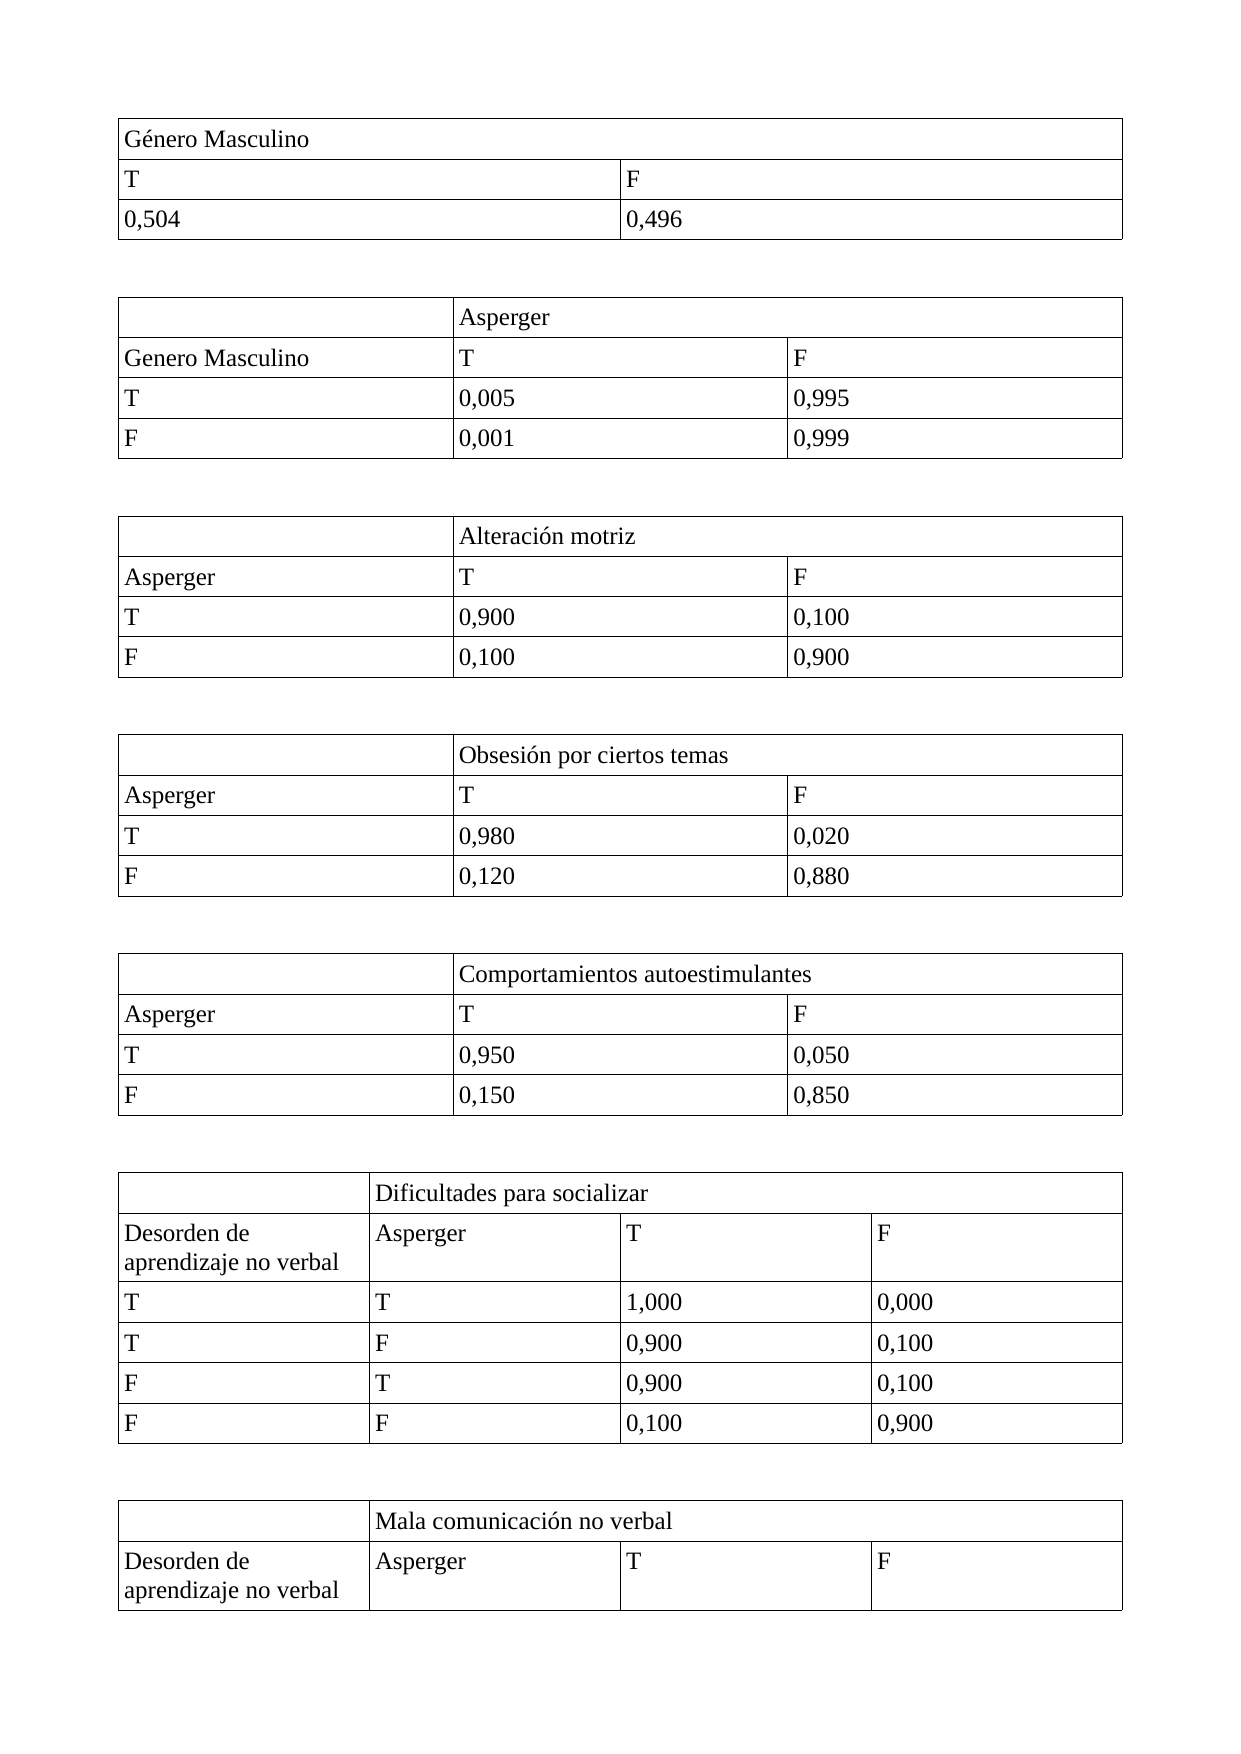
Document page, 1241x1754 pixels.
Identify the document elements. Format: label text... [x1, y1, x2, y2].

table_cell T [370, 1282, 620, 1322]
table_cell F [621, 160, 1122, 199]
table_cell 0,900 [788, 637, 1122, 677]
table_cell 0,100 [872, 1363, 1122, 1402]
table_cell 0,995 [788, 378, 1122, 418]
table_cell Desorden de aprendizaje no verbal [119, 1542, 369, 1610]
table_cell 0,100 [872, 1323, 1122, 1362]
table_cell T [119, 1323, 369, 1362]
table_cell F [119, 419, 453, 458]
table_cell T [119, 378, 453, 418]
table_cell F [119, 637, 453, 677]
table_header [119, 735, 453, 775]
table_cell Asperger [370, 1214, 620, 1281]
table_cell 0,050 [788, 1035, 1122, 1074]
table_cell T [454, 557, 787, 596]
table_cell 1,000 [621, 1282, 871, 1322]
table_cell F [872, 1542, 1122, 1610]
table_header [119, 1501, 369, 1541]
table_cell 0,001 [454, 419, 787, 458]
table_cell 0,980 [454, 816, 787, 855]
table_header [119, 1173, 369, 1212]
table_header Alteración motriz [454, 517, 1122, 556]
table_cell 0,504 [119, 200, 620, 239]
table_header Dificultades para socializar [370, 1173, 1122, 1212]
table_cell F [872, 1214, 1122, 1281]
table_header Mala comunicación no verbal [370, 1501, 1122, 1541]
table_cell 0,020 [788, 816, 1122, 855]
table_header Comportamientos autoestimulantes [454, 954, 1122, 993]
table_cell 0,900 [621, 1323, 871, 1362]
table_cell T [119, 1035, 453, 1074]
table_cell 0,900 [454, 597, 787, 636]
table_cell 0,000 [872, 1282, 1122, 1322]
table_cell 0,120 [454, 856, 787, 896]
table_cell 0,900 [872, 1404, 1122, 1443]
table_cell T [370, 1363, 620, 1402]
table_cell T [119, 1282, 369, 1322]
table_cell Asperger [119, 557, 453, 596]
table_cell T [119, 597, 453, 636]
table_cell 0,950 [454, 1035, 787, 1074]
table_header Asperger [454, 298, 1122, 337]
table_cell T [454, 338, 787, 377]
table_cell F [788, 338, 1122, 377]
table_cell T [621, 1214, 871, 1281]
table_cell F [119, 1075, 453, 1114]
table_cell Asperger [119, 776, 453, 815]
table_cell T [119, 160, 620, 199]
table_cell F [788, 776, 1122, 815]
table_cell Asperger [370, 1542, 620, 1610]
table_cell T [454, 995, 787, 1034]
table_cell F [119, 1363, 369, 1402]
table_cell F [370, 1404, 620, 1443]
table_cell T [454, 776, 787, 815]
table_cell 0,100 [454, 637, 787, 677]
table_header Género Masculino [119, 119, 1122, 158]
table_cell Desorden de aprendizaje no verbal [119, 1214, 369, 1281]
table_header [119, 298, 453, 337]
table_header [119, 954, 453, 993]
table_cell 0,100 [621, 1404, 871, 1443]
table_cell F [119, 856, 453, 896]
table_cell F [788, 995, 1122, 1034]
table_cell 0,150 [454, 1075, 787, 1114]
table_cell 0,850 [788, 1075, 1122, 1114]
table_cell F [370, 1323, 620, 1362]
table_cell T [119, 816, 453, 855]
table_cell T [621, 1542, 871, 1610]
table_cell 0,005 [454, 378, 787, 418]
table_cell 0,900 [621, 1363, 871, 1402]
table_cell 0,496 [621, 200, 1122, 239]
table_cell 0,880 [788, 856, 1122, 896]
table_cell 0,100 [788, 597, 1122, 636]
table_cell 0,999 [788, 419, 1122, 458]
table_header Obsesión por ciertos temas [454, 735, 1122, 775]
table_cell F [119, 1404, 369, 1443]
table_cell Asperger [119, 995, 453, 1034]
table_cell Genero Masculino [119, 338, 453, 377]
table_cell F [788, 557, 1122, 596]
table_header [119, 517, 453, 556]
